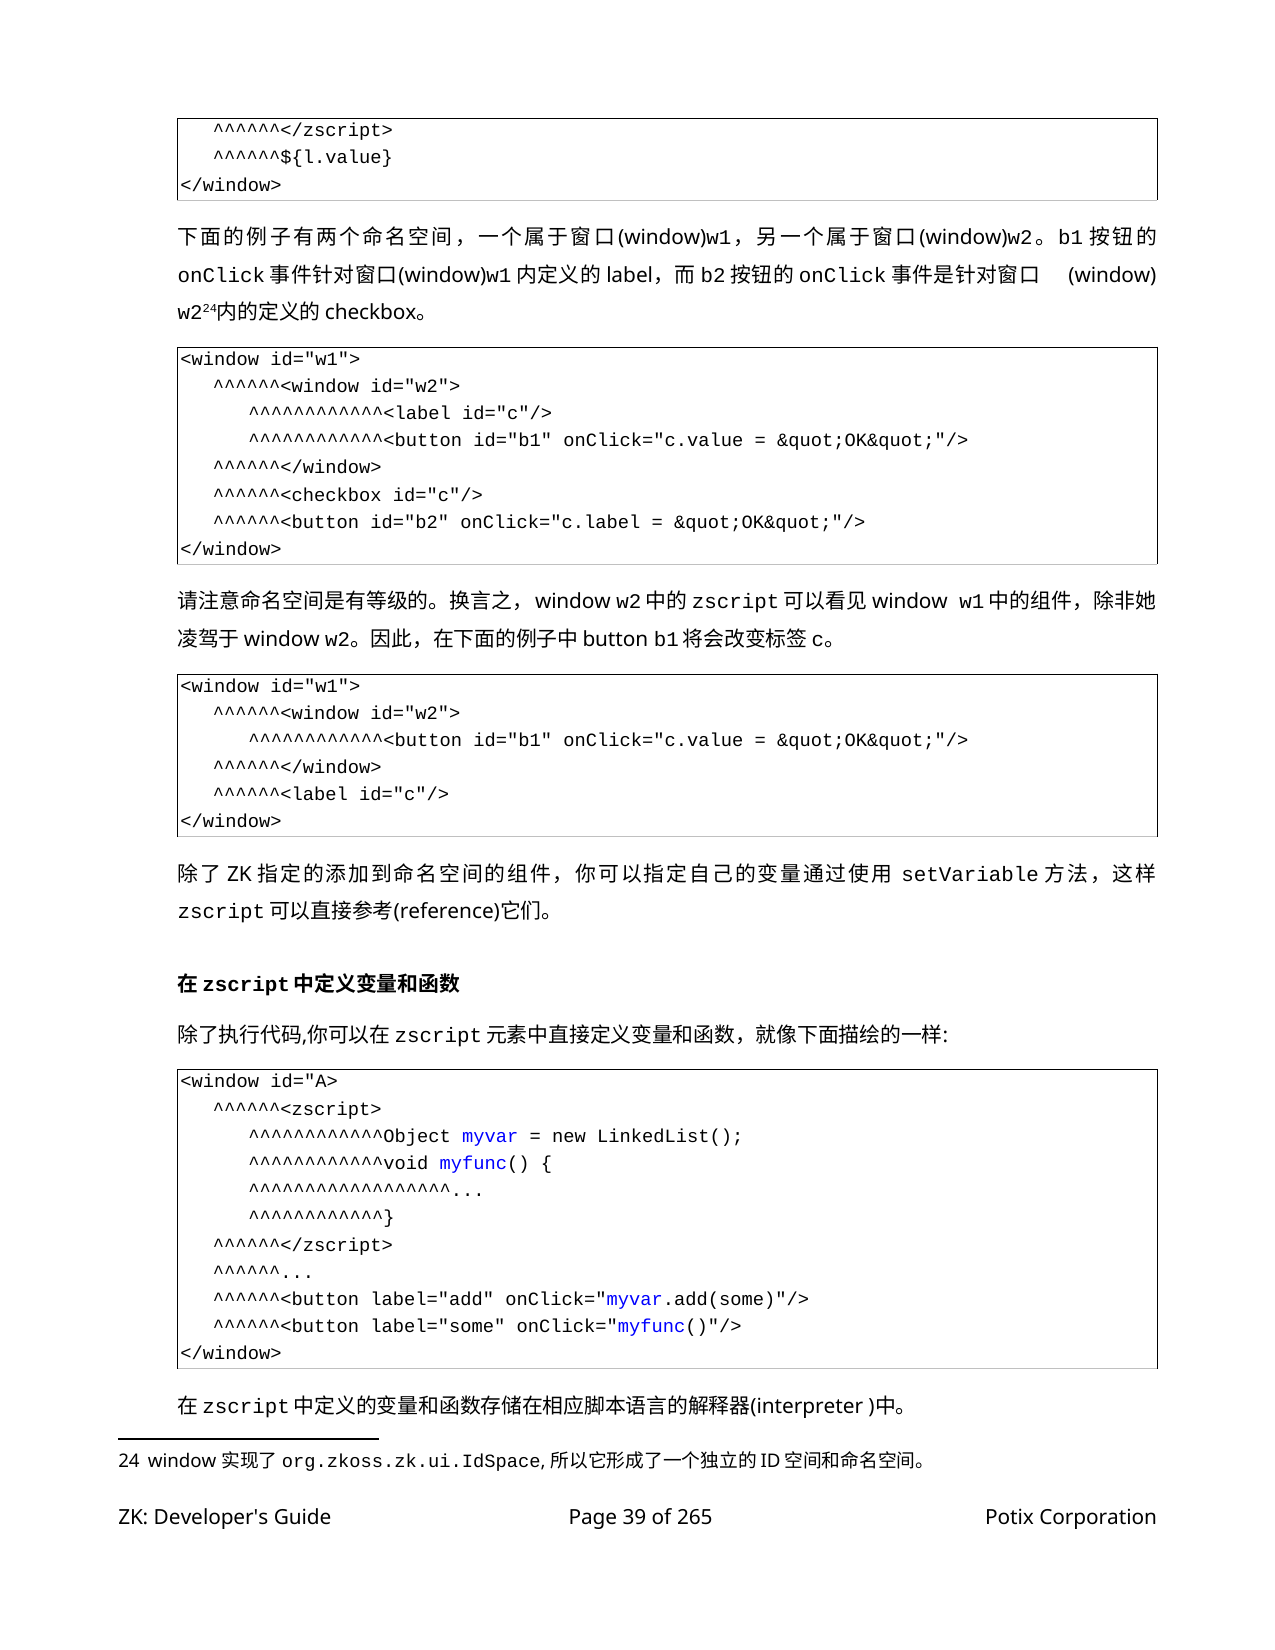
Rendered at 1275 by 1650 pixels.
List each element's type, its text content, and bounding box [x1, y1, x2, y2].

text ^^^^^^^^^^^^void myfunc() { [178, 1151, 1157, 1175]
text ^^^^^^<checkbox id="c"/> [178, 483, 1157, 507]
text window 实现了 org.zkoss.zk.ui.IdSpace, 所以它形成了一个独立的ID空间和命名空间。 [118, 1445, 1157, 1473]
text <window id="A> [178, 1070, 1157, 1094]
text ^^^^^^<label id="c"/> [178, 782, 1157, 806]
text ^^^^^^${l.value} [178, 145, 1157, 169]
text ^^^^^^<window id="w2"> [178, 701, 1157, 725]
text ^^^^^^^^^^^^} [178, 1205, 1157, 1229]
text 请注意命名空间是有等级的。换言之，window w2中的zscript可以看见window w1中的组件，除非她凌驾于window w2。因此，在下面的例子中button b1将会改变标签c。 [177, 585, 1157, 653]
text </window> [178, 172, 1157, 200]
text ^^^^^^</zscript> [178, 1232, 1157, 1257]
text ^^^^^^<button label="add" onClick="myvar.add(some)"/> [178, 1287, 1157, 1311]
text <window id="w1"> [178, 348, 1157, 371]
text ^^^^^^</zscript> [178, 119, 1157, 142]
text ^^^^^^^^^^^^Object myvar = new LinkedList(); [178, 1124, 1157, 1148]
text </window> [178, 537, 1157, 564]
text ^^^^^^</window> [178, 755, 1157, 779]
text ^^^^^^<window id="w2"> [178, 374, 1157, 398]
text 除了ZK指定的添加到命名空间的组件，你可以指定自己的变量通过使用setVariable方法，这样 zscript可以直接参考(reference)它们。 [177, 857, 1157, 925]
text ^^^^^^</window> [178, 455, 1157, 480]
text ^^^^^^^^^^^^<button id="b1" onClick="c.value = &quot;OK&quot;"/> [178, 728, 1157, 752]
text 在zscript中定义的变量和函数存储在相应脚本语言的解释器(interpreter )中。 [177, 1389, 1157, 1419]
text </window> [178, 1341, 1157, 1368]
text ^^^^^^<zscript> [178, 1097, 1157, 1121]
text ^^^^^^^^^^^^<label id="c"/> [178, 401, 1157, 425]
text <window id="w1"> [178, 675, 1157, 698]
text 下面的例子有两个命名空间，一个属于窗口(window)w1，另一个属于窗口(window)w2。b1按钮的onClick事件针对窗口(window)w1内定义的label，而b2按钮的onClick事件是针对窗口 (window) w2内的定义的checkbox。 [177, 220, 1157, 326]
text ^^^^^^^^^^^^<button id="b1" onClick="c.value = &quot;OK&quot;"/> [178, 428, 1157, 452]
text 除了执行代码,你可以在zscript元素中直接定义变量和函数，就像下面描绘的一样: [177, 1018, 1157, 1049]
text </window> [178, 809, 1157, 836]
text ^^^^^^... [178, 1260, 1157, 1284]
text ^^^^^^<button label="some" onClick="myfunc()"/> [178, 1314, 1157, 1338]
subtitle 在zscript中定义变量和函数 [177, 968, 1157, 998]
text ^^^^^^<button id="b2" onClick="c.label = &quot;OK&quot;"/> [178, 510, 1157, 534]
text ^^^^^^^^^^^^^^^^^^... [178, 1178, 1157, 1202]
